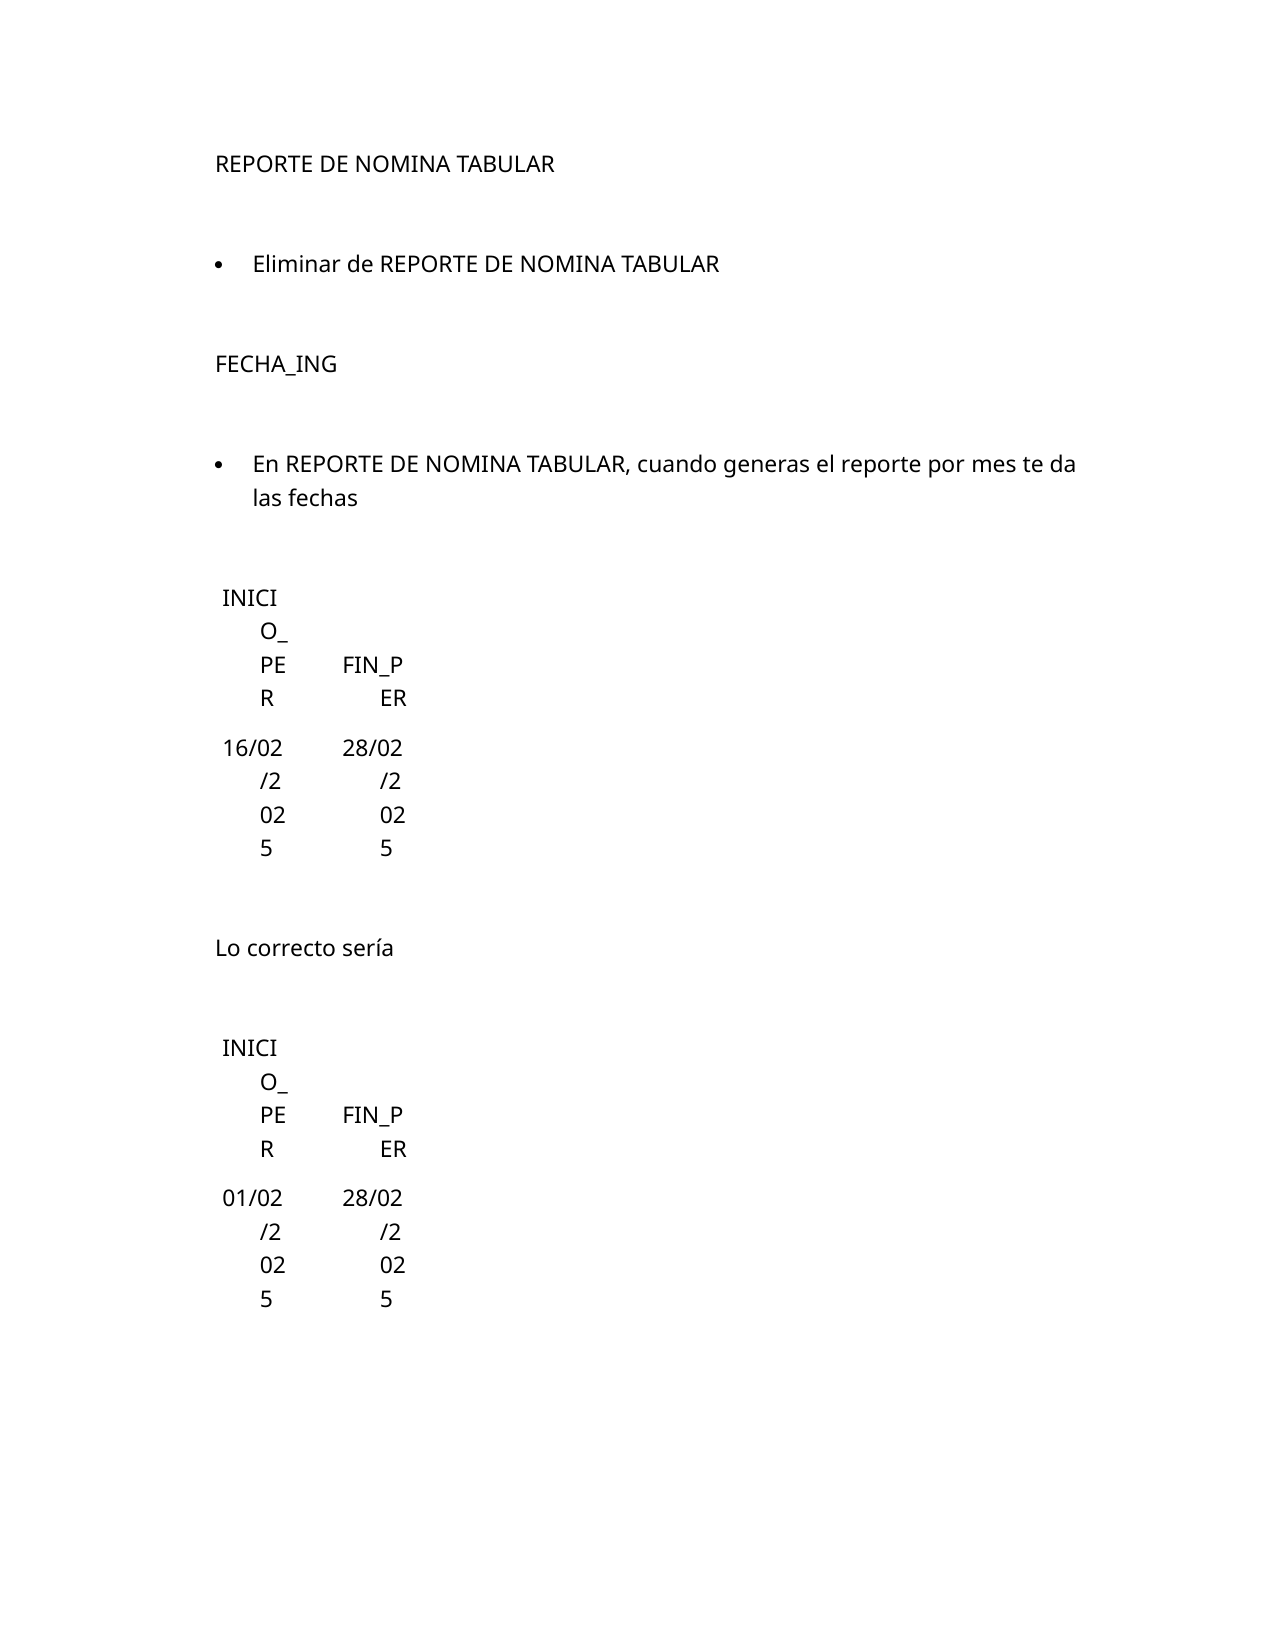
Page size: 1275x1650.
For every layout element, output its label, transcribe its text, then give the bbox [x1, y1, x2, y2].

list En REPORTE DE NOMINA TABULAR, cuando generas el reporte por mes te da las fechas [215, 448, 1098, 513]
text Lo correcto sería [215, 932, 1098, 963]
table_cell 28/02/2025 [297, 1182, 415, 1332]
table_header INICIO_PER [177, 1032, 297, 1182]
table_header FIN_PER [297, 1032, 415, 1182]
list Eliminar de REPORTE DE NOMINA TABULAR [215, 248, 1098, 279]
table_cell 16/02/2025 [177, 732, 297, 882]
text FECHA_ING [215, 348, 1098, 379]
text REPORTE DE NOMINA TABULAR [215, 148, 1098, 179]
table_header FIN_PER [297, 582, 415, 732]
table_cell 28/02/2025 [297, 732, 415, 882]
table_header INICIO_PER [177, 582, 297, 732]
table_cell 01/02/2025 [177, 1182, 297, 1332]
